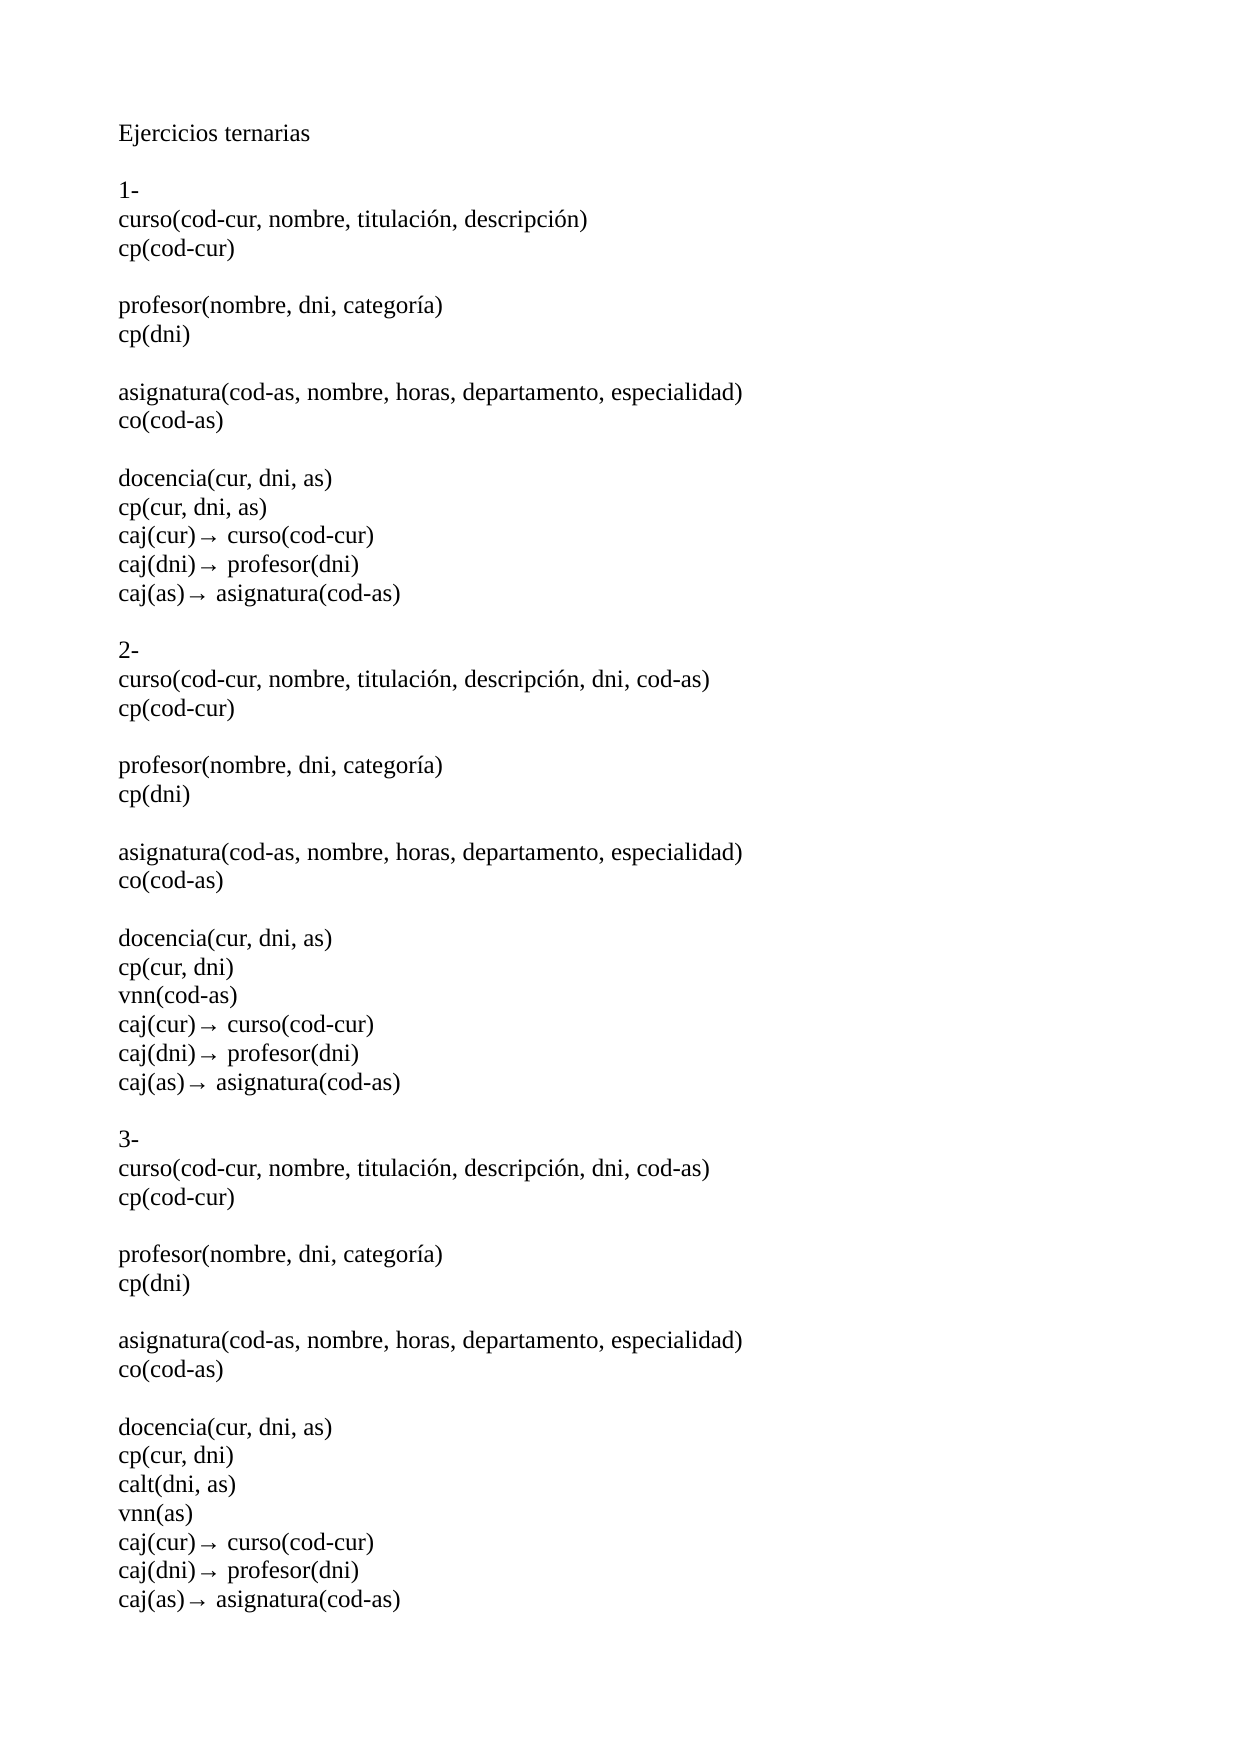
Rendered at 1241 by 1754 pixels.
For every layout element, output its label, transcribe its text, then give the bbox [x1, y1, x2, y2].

text Ejercicios ternarias [118, 118, 1122, 147]
text caj(dni)→ profesor(dni) [118, 1556, 1122, 1584]
text caj(as)→ asignatura(cod-as) [118, 578, 1122, 607]
text caj(as)→ asignatura(cod-as) [118, 1584, 1122, 1613]
text caj(cur)→ curso(cod-cur) [118, 1527, 1122, 1556]
text co(cod-as) [118, 406, 1122, 434]
text curso(cod-cur, nombre, titulación, descripción) [118, 204, 1122, 233]
text cp(cod-cur) [118, 693, 1122, 722]
text asignatura(cod-as, nombre, horas, departamento, especialidad) [118, 1326, 1122, 1354]
text caj(as)→ asignatura(cod-as) [118, 1067, 1122, 1096]
text cp(dni) [118, 319, 1122, 348]
text caj(dni)→ profesor(dni) [118, 1038, 1122, 1067]
text co(cod-as) [118, 866, 1122, 894]
text calt(dni, as) [118, 1469, 1122, 1498]
text docencia(cur, dni, as) [118, 463, 1122, 492]
text curso(cod-cur, nombre, titulación, descripción, dni, cod-as) [118, 664, 1122, 693]
text cp(cur, dni, as) [118, 492, 1122, 521]
text cp(cur, dni) [118, 1441, 1122, 1469]
text profesor(nombre, dni, categoría) [118, 751, 1122, 779]
text asignatura(cod-as, nombre, horas, departamento, especialidad) [118, 837, 1122, 866]
text caj(dni)→ profesor(dni) [118, 549, 1122, 578]
text cp(cod-cur) [118, 1182, 1122, 1211]
text cp(dni) [118, 779, 1122, 808]
text cp(cur, dni) [118, 952, 1122, 981]
text curso(cod-cur, nombre, titulación, descripción, dni, cod-as) [118, 1153, 1122, 1182]
text cp(dni) [118, 1268, 1122, 1297]
text docencia(cur, dni, as) [118, 923, 1122, 952]
text caj(cur)→ curso(cod-cur) [118, 1009, 1122, 1038]
text caj(cur)→ curso(cod-cur) [118, 521, 1122, 549]
text vnn(cod-as) [118, 981, 1122, 1009]
text vnn(as) [118, 1498, 1122, 1527]
text profesor(nombre, dni, categoría) [118, 1239, 1122, 1268]
text 2- [118, 636, 1122, 664]
text docencia(cur, dni, as) [118, 1412, 1122, 1441]
text cp(cod-cur) [118, 233, 1122, 262]
text profesor(nombre, dni, categoría) [118, 291, 1122, 319]
text 1- [118, 176, 1122, 204]
text asignatura(cod-as, nombre, horas, departamento, especialidad) [118, 377, 1122, 406]
text 3- [118, 1124, 1122, 1153]
text co(cod-as) [118, 1354, 1122, 1383]
